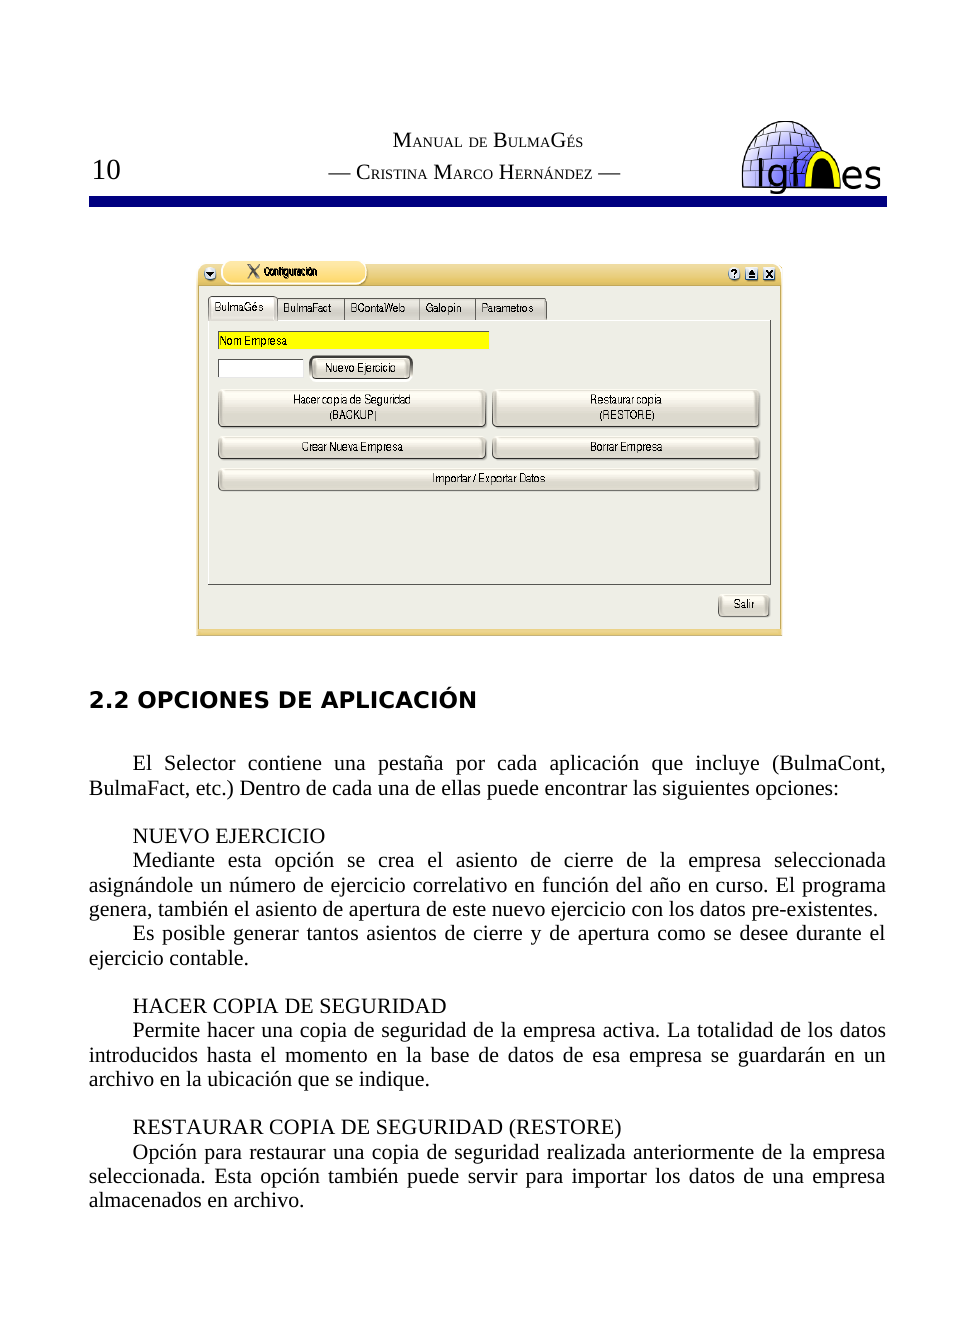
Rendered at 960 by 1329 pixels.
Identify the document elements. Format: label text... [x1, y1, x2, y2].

text Mediante esta opción se crea el asiento de cierre de la empresa seleccionada asignándole un número de ejercicio correlativo en función del año en curso. El programa genera, también el asiento de apertura de este nuevo ejercicio con los datos pre-existentes. [88, 848, 887, 921]
picture [741, 121, 881, 194]
text El Selector contiene una pestaña por cada aplicación que incluye (BulmaCont, BulmaFact, etc.) Dentro de cada una de ellas puede encontrar las siguientes opciones: [88, 751, 887, 800]
text HACER COPIA DE SEGURIDAD [88, 994, 887, 1018]
text NUEVO EJERCICIO [88, 824, 887, 848]
text Opción para restaurar una copia de seguridad realizada anteriormente de la empresa seleccionada. Esta opción también puede servir para importar los datos de una empresa almacenados en archivo. [88, 1139, 887, 1212]
text Permite hacer una copia de seguridad de la empresa activa. La totalidad de los datos introducidos hasta el momento en la base de datos de esa empresa se guardarán en un archivo en la ubicación que se indique. [88, 1018, 887, 1091]
text Es posible generar tantos asientos de cierre y de apertura como se desee durante el ejercicio contable. [88, 921, 887, 970]
picture [196, 260, 783, 636]
subtitle 2.2 OPCIONES DE APLICACIÓN [88, 688, 887, 714]
text RESTAURAR COPIA DE SEGURIDAD (RESTORE) [88, 1115, 887, 1139]
